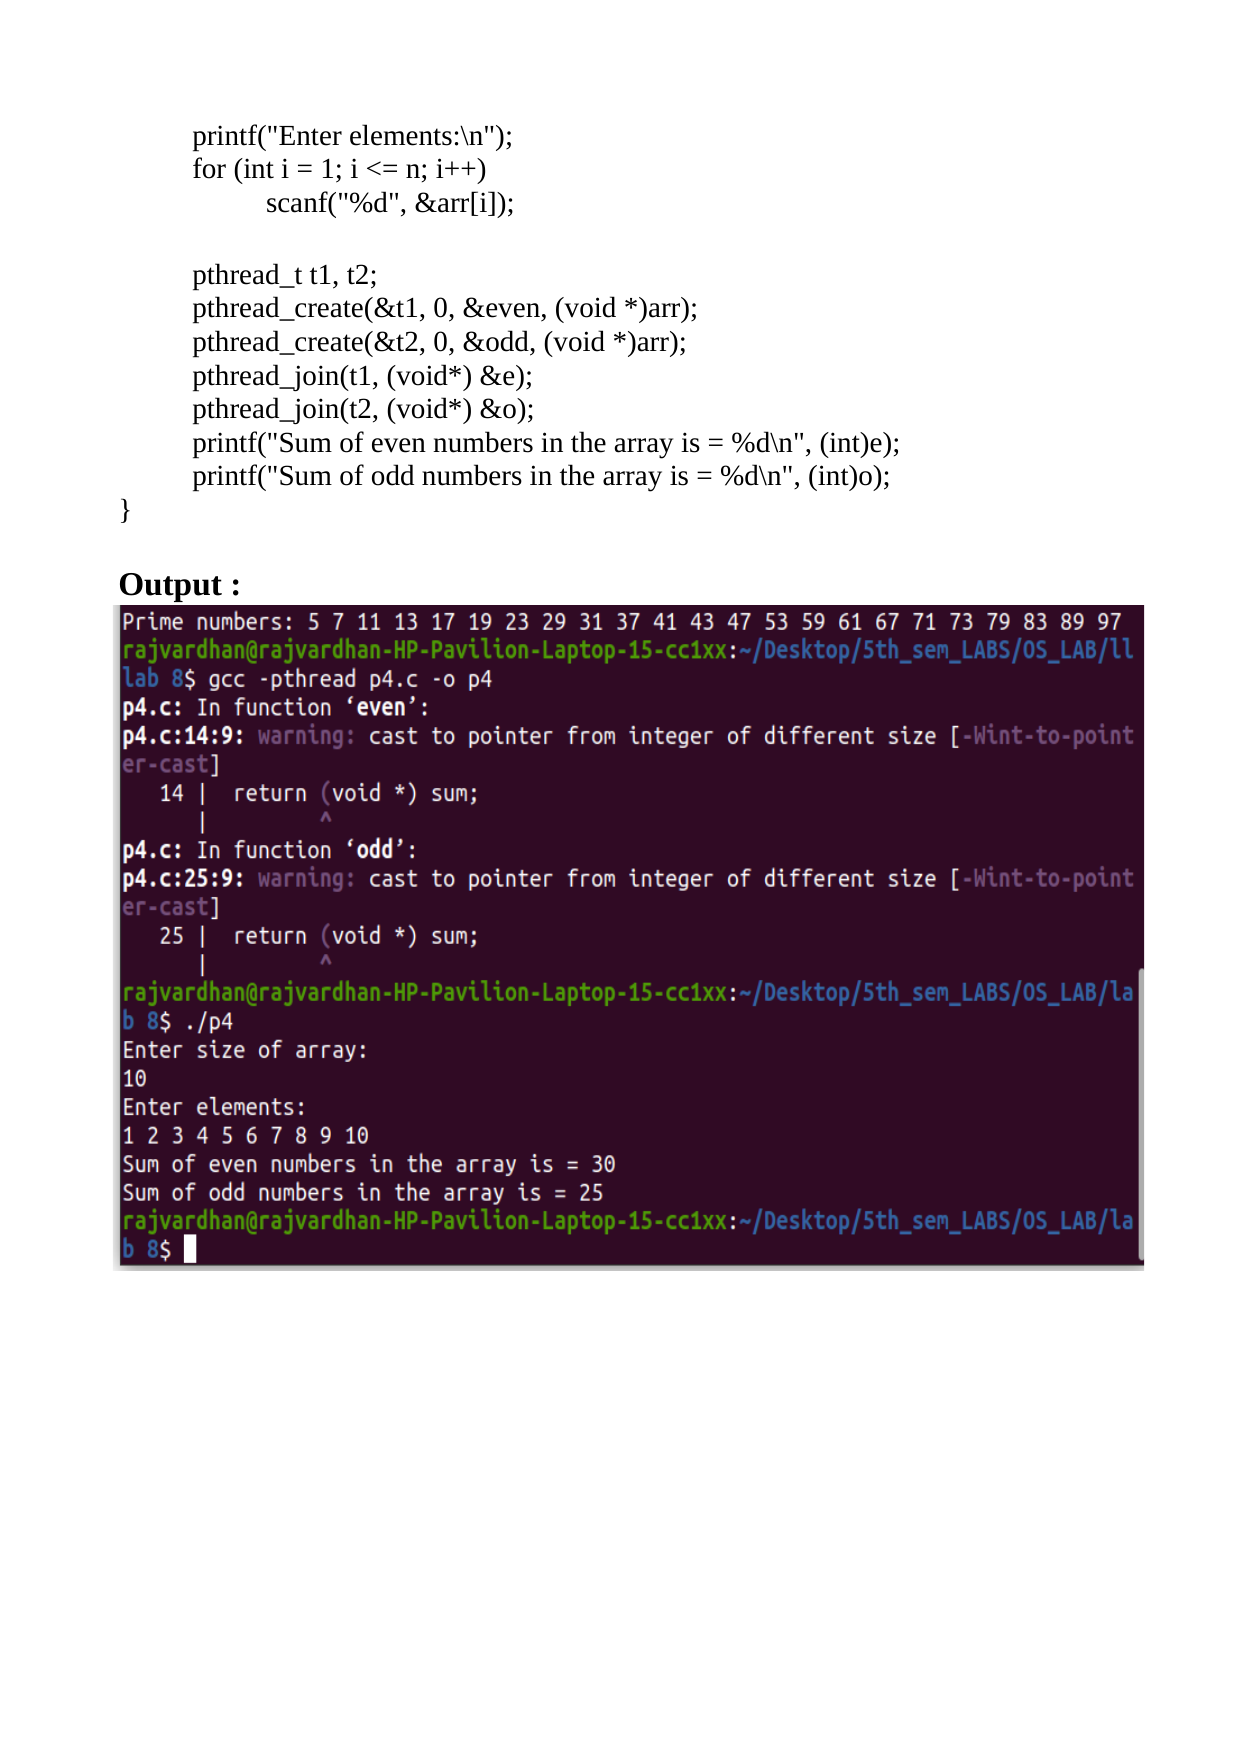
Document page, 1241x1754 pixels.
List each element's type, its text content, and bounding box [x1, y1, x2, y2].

text pthread_join(t2, (void*) &o); [118, 391, 1122, 425]
text for (int i = 1; i <= n; i++) [118, 152, 1122, 185]
text pthread_join(t1, (void*) &e); [118, 358, 1122, 391]
text Output : [118, 564, 1122, 602]
picture [112, 605, 1145, 1271]
text printf("Sum of odd numbers in the array is = %d\n", (int)o); [118, 458, 1122, 492]
text pthread_create(&t1, 0, &even, (void *)arr); [118, 291, 1122, 324]
text pthread_create(&t2, 0, &odd, (void *)arr); [118, 324, 1122, 358]
text pthread_t t1, t2; [118, 257, 1122, 291]
text } [118, 492, 1122, 525]
text printf("Sum of even numbers in the array is = %d\n", (int)e); [118, 425, 1122, 458]
text printf("Enter elements:\n"); [118, 118, 1122, 152]
text scanf("%d", &arr[i]); [118, 185, 1122, 219]
